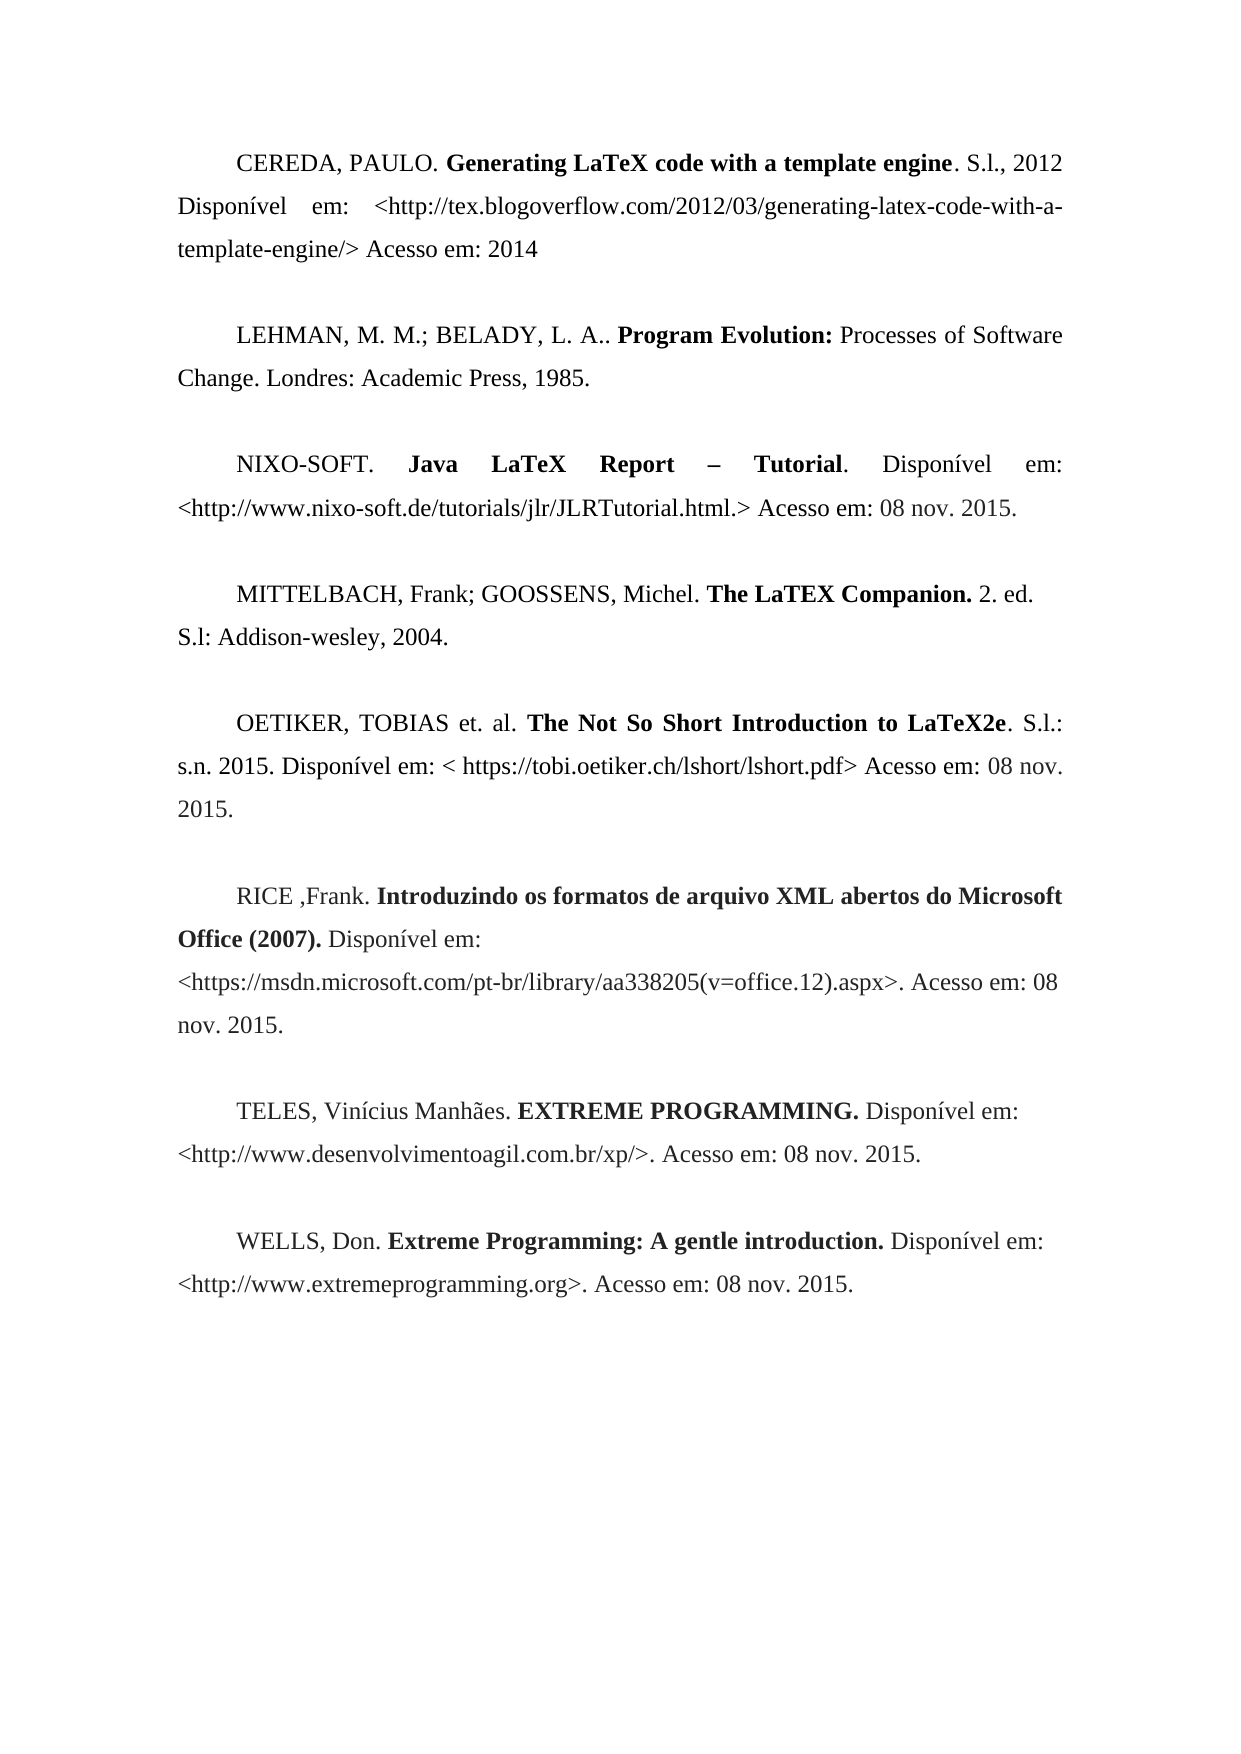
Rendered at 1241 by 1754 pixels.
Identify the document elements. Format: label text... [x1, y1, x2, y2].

text LEHMAN, M. M.; BELADY, L. A.. Program Evolution: Processes of Software Change. Londres: Academic Press, 1985. [177, 320, 1063, 392]
text RICE ,Frank. Introduzindo os formatos de arquivo XML abertos do Microsoft Office (2007). Disponível em: <https://msdn.microsoft.com/pt-br/library/aa338205(v=office.12).aspx>. Acesso em: 08 nov. 2015. [177, 881, 1063, 1039]
text WELLS, Don. Extreme Programming: A gentle introduction. Disponível em: <http://www.extremeprogramming.org>. Acesso em: 08 nov. 2015. [177, 1226, 1063, 1298]
text CEREDA, PAULO. Generating LaTeX code with a template engine. S.l., 2012 Disponível em: <http://tex.blogoverflow.com/2012/03/generating-latex-code-with-a-template-engine/> Acesso em: 2014 [177, 148, 1063, 263]
text NIXO-SOFT. Java LaTeX Report – Tutorial. Disponível em: <http://www.nixo-soft.de/tutorials/jlr/JLRTutorial.html.> Acesso em: 08 nov. 2015. [177, 449, 1063, 521]
text OETIKER, TOBIAS et. al. The Not So Short Introduction to LaTeX2e. S.l.: s.n. 2015. Disponível em: < https://tobi.oetiker.ch/lshort/lshort.pdf> Acesso em: 08 nov. 2015. [177, 708, 1063, 823]
text MITTELBACH, Frank; GOOSSENS, Michel. The LaTEX Companion. 2. ed. S.l: Addison-wesley, 2004. [177, 579, 1063, 651]
text TELES, Vinícius Manhães. EXTREME PROGRAMMING. Disponível em: <http://www.desenvolvimentoagil.com.br/xp/>. Acesso em: 08 nov. 2015. [177, 1096, 1063, 1168]
